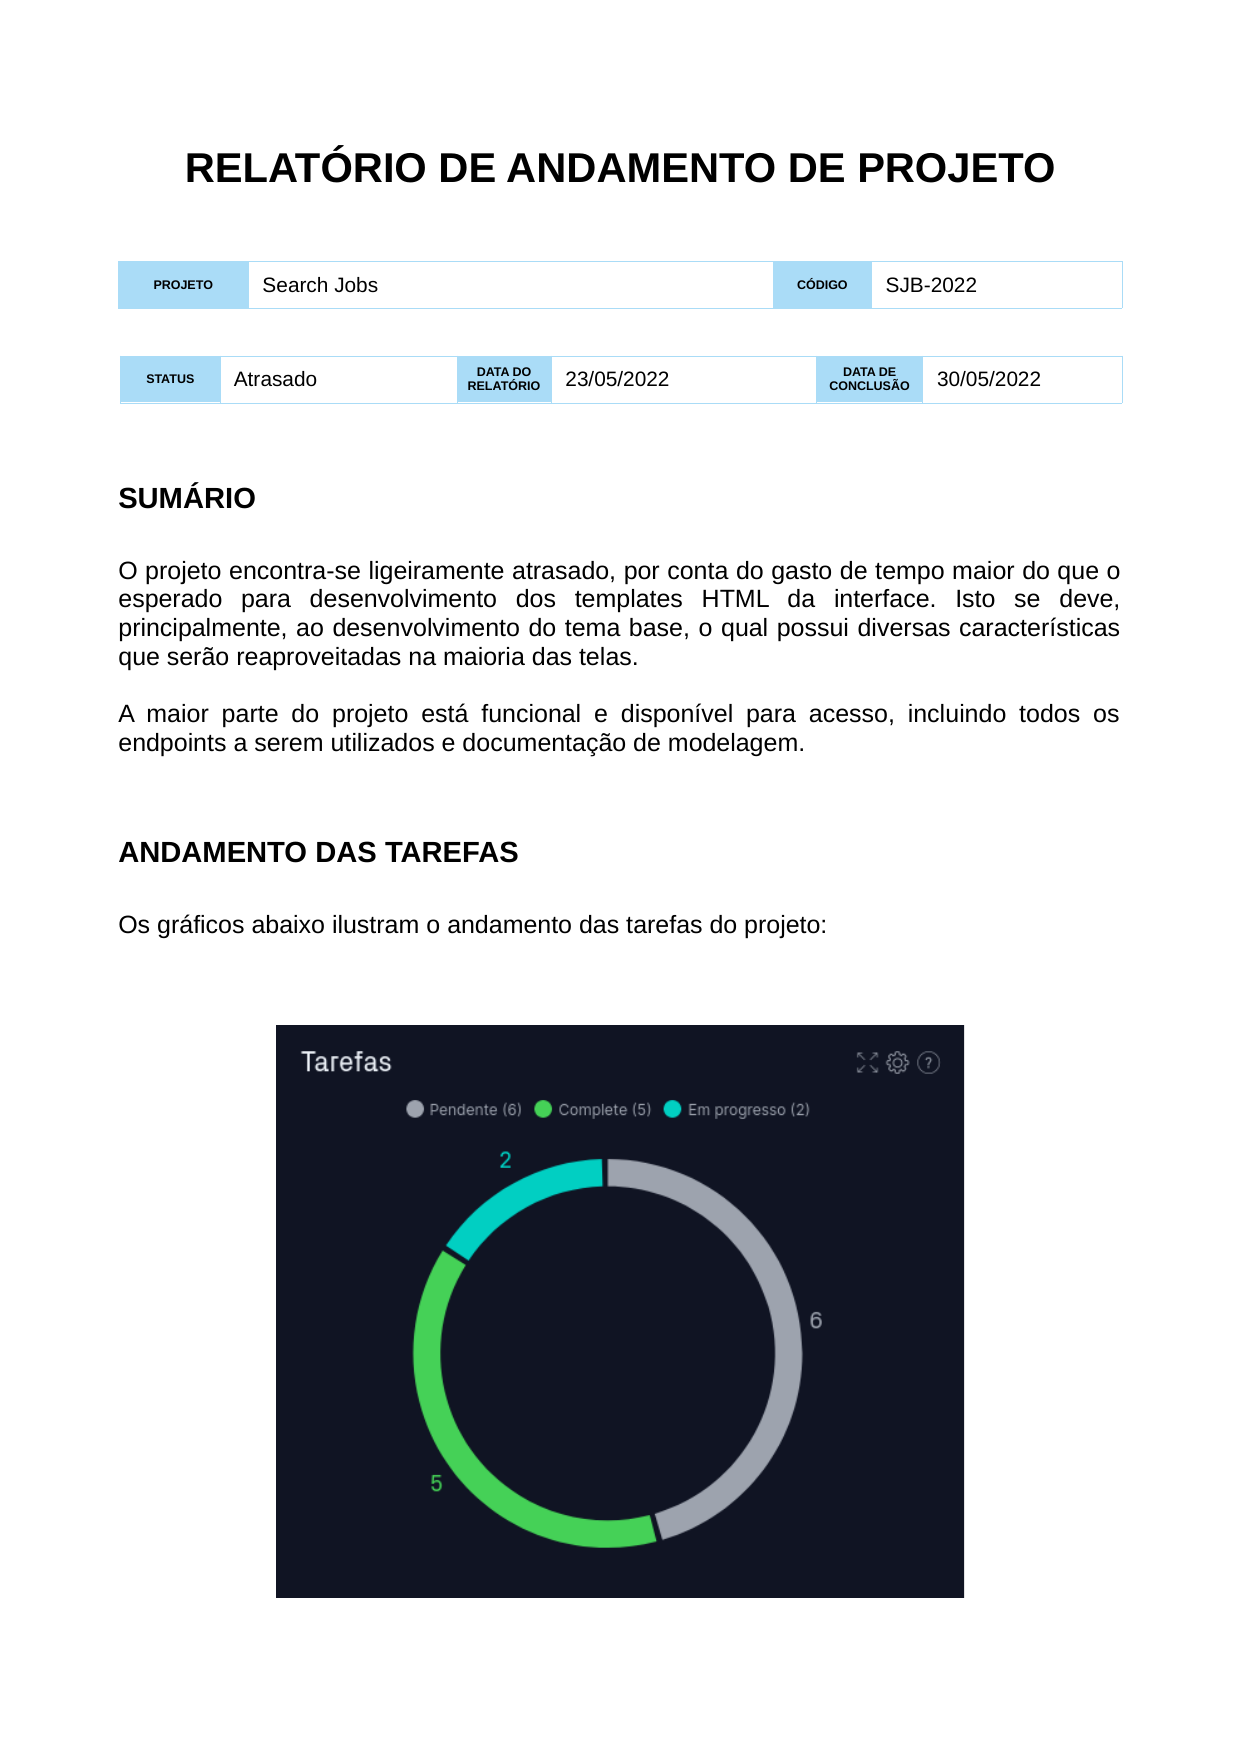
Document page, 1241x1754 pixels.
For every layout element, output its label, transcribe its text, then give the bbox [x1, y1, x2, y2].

table_header STATUS [121, 357, 220, 402]
picture [276, 1025, 965, 1598]
subtitle SUMÁRIO [118, 481, 1122, 514]
table_header DATA DO RELATÓRIO [458, 357, 551, 402]
table_header PROJETO [119, 262, 248, 308]
subtitle ANDAMENTO DAS TAREFAS [118, 835, 1122, 869]
table_header Atrasado [221, 357, 457, 402]
table_header Search Jobs [249, 262, 773, 308]
table_header SJB-2022 [872, 262, 1122, 308]
table_header 23/05/2022 [552, 357, 816, 402]
text Os gráficos abaixo ilustram o andamento das tarefas do projeto: [118, 910, 1122, 939]
table_header 30/05/2022 [923, 357, 1122, 402]
title RELATÓRIO DE ANDAMENTO DE PROJETO [118, 143, 1122, 191]
text A maior parte do projeto está funcional e disponível para acesso, incluindo todos os endpoints a serem utilizados e documentação de modelagem. [118, 699, 1122, 757]
table_header CÓDIGO [774, 262, 871, 308]
table_header DATA DE CONCLUSÃO [817, 357, 922, 402]
text O projeto encontra-se ligeiramente atrasado, por conta do gasto de tempo maior do que o esperado para desenvolvimento dos templates HTML da interface. Isto se deve, principalmente, ao desenvolvimento do tema base, o qual possui diversas características que serão reaproveitadas na maioria das telas. [118, 556, 1122, 671]
